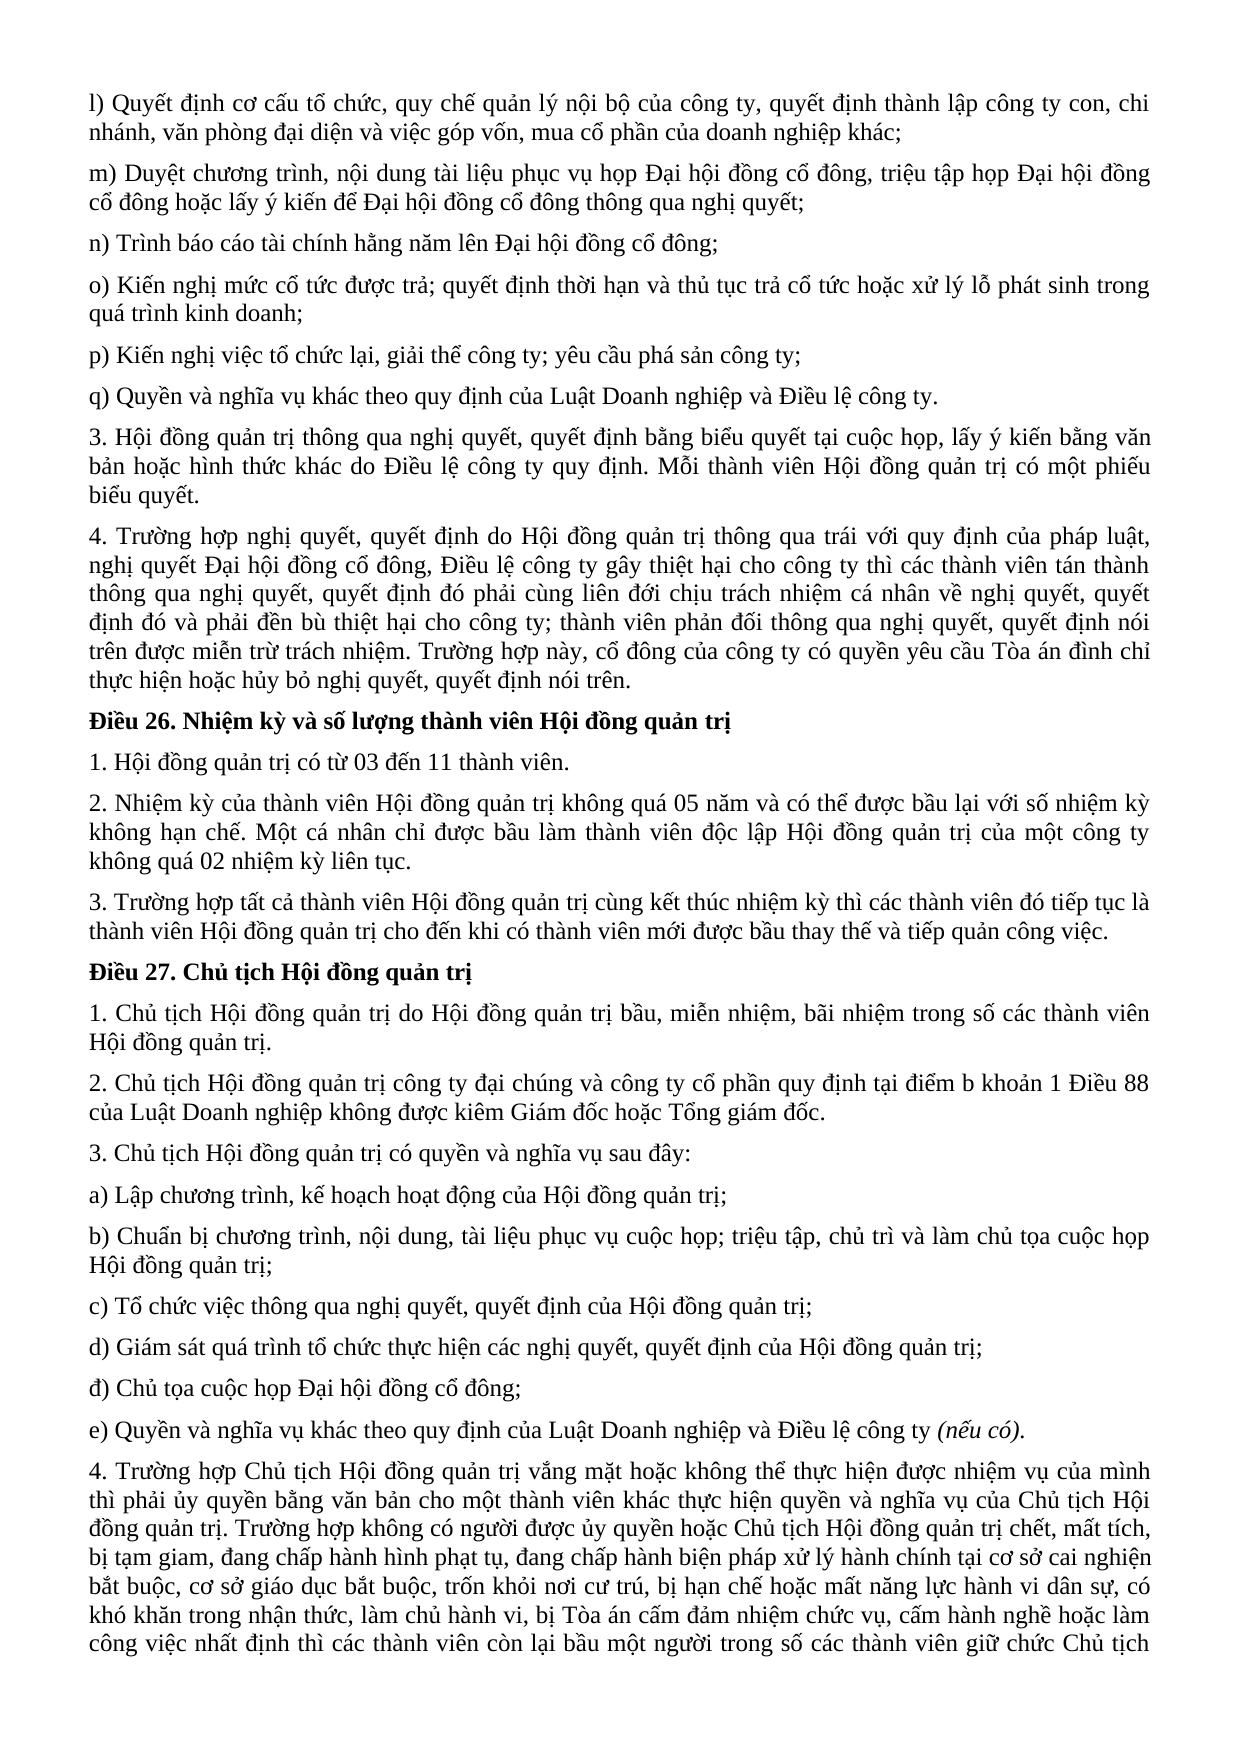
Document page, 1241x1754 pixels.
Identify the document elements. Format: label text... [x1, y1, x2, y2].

subtitle Điều 27. Chủ tịch Hội đồng quản trị [89, 957, 1152, 986]
text 1. Hội đồng quản trị có từ 03 đến 11 thành viên. [89, 747, 1152, 776]
text p) Kiến nghị việc tổ chức lại, giải thể công ty; yêu cầu phá sản công ty; [89, 340, 1152, 368]
text m) Duyệt chương trình, nội dung tài liệu phục vụ họp Đại hội đồng cổ đông, triệu tập họp Đại hội đồng cổ đông hoặc lấy ý kiến để Đại hội đồng cổ đông thông qua nghị quyết; [89, 158, 1152, 216]
text q) Quyền và nghĩa vụ khác theo quy định của Luật Doanh nghiệp và Điều lệ công ty. [89, 381, 1152, 410]
text 1. Chủ tịch Hội đồng quản trị do Hội đồng quản trị bầu, miễn nhiệm, bãi nhiệm trong số các thành viên Hội đồng quản trị. [89, 998, 1152, 1056]
text e) Quyền và nghĩa vụ khác theo quy định của Luật Doanh nghiệp và Điều lệ công ty (nếu có). [89, 1415, 1152, 1443]
text 3. Chủ tịch Hội đồng quản trị có quyền và nghĩa vụ sau đây: [89, 1138, 1152, 1167]
text b) Chuẩn bị chương trình, nội dung, tài liệu phục vụ cuộc họp; triệu tập, chủ trì và làm chủ tọa cuộc họp Hội đồng quản trị; [89, 1221, 1152, 1278]
text o) Kiến nghị mức cổ tức được trả; quyết định thời hạn và thủ tục trả cổ tức hoặc xử lý lỗ phát sinh trong quá trình kinh doanh; [89, 270, 1152, 327]
text 2. Chủ tịch Hội đồng quản trị công ty đại chúng và công ty cổ phần quy định tại điểm b khoản 1 Điều 88 của Luật Doanh nghiệp không được kiêm Giám đốc hoặc Tổng giám đốc. [89, 1068, 1152, 1126]
text 2. Nhiệm kỳ của thành viên Hội đồng quản trị không quá 05 năm và có thể được bầu lại với số nhiệm kỳ không hạn chế. Một cá nhân chỉ được bầu làm thành viên độc lập Hội đồng quản trị của một công ty không quá 02 nhiệm kỳ liên tục. [89, 788, 1152, 875]
text c) Tổ chức việc thông qua nghị quyết, quyết định của Hội đồng quản trị; [89, 1291, 1152, 1320]
text n) Trình báo cáo tài chính hằng năm lên Đại hội đồng cổ đông; [89, 228, 1152, 257]
text d) Giám sát quá trình tổ chức thực hiện các nghị quyết, quyết định của Hội đồng quản trị; [89, 1332, 1152, 1361]
text 4. Trường hợp Chủ tịch Hội đồng quản trị vắng mặt hoặc không thể thực hiện được nhiệm vụ của mình thì phải ủy quyền bằng văn bản cho một thành viên khác thực hiện quyền và nghĩa vụ của Chủ tịch Hội đồng quản trị. Trường hợp không có người được ủy quyền hoặc Chủ tịch Hội đồng quản trị chết, mất tích, bị tạm giam, đang chấp hành hình phạt tụ, đang chấp hành biện pháp xử lý hành chính tại cơ sở cai nghiện bắt buộc, cơ sở giáo dục bắt buộc, trốn khỏi nơi cư trú, bị hạn chế hoặc mất năng lực hành vi dân sự, có khó khăn trong nhận thức, làm chủ hành vi, bị Tòa án cấm đảm nhiệm chức vụ, cấm hành nghề hoặc làm công việc nhất định thì các thành viên còn lại bầu một người trong số các thành viên giữ chức Chủ tịch [89, 1456, 1152, 1657]
text 3. Hội đồng quản trị thông qua nghị quyết, quyết định bằng biểu quyết tại cuộc họp, lấy ý kiến bằng văn bản hoặc hình thức khác do Điều lệ công ty quy định. Mỗi thành viên Hội đồng quản trị có một phiếu biểu quyết. [89, 422, 1152, 508]
text 3. Trường hợp tất cả thành viên Hội đồng quản trị cùng kết thúc nhiệm kỳ thì các thành viên đó tiếp tục là thành viên Hội đồng quản trị cho đến khi có thành viên mới được bầu thay thế và tiếp quản công việc. [89, 887, 1152, 945]
subtitle Điều 26. Nhiệm kỳ và số lượng thành viên Hội đồng quản trị [89, 706, 1152, 735]
text đ) Chủ tọa cuộc họp Đại hội đồng cổ đông; [89, 1373, 1152, 1402]
text a) Lập chương trình, kế hoạch hoạt động của Hội đồng quản trị; [89, 1180, 1152, 1208]
text 4. Trường hợp nghị quyết, quyết định do Hội đồng quản trị thông qua trái với quy định của pháp luật, nghị quyết Đại hội đồng cổ đông, Điều lệ công ty gây thiệt hại cho công ty thì các thành viên tán thành thông qua nghị quyết, quyết định đó phải cùng liên đới chịu trách nhiệm cá nhân về nghị quyết, quyết định đó và phải đền bù thiệt hại cho công ty; thành viên phản đối thông qua nghị quyết, quyết định nói trên được miễn trừ trách nhiệm. Trường hợp này, cổ đông của công ty có quyền yêu cầu Tòa án đình chỉ thực hiện hoặc hủy bỏ nghị quyết, quyết định nói trên. [89, 521, 1152, 693]
text l) Quyết định cơ cấu tổ chức, quy chế quản lý nội bộ của công ty, quyết định thành lập công ty con, chi nhánh, văn phòng đại diện và việc góp vốn, mua cổ phần của doanh nghiệp khác; [89, 88, 1152, 146]
